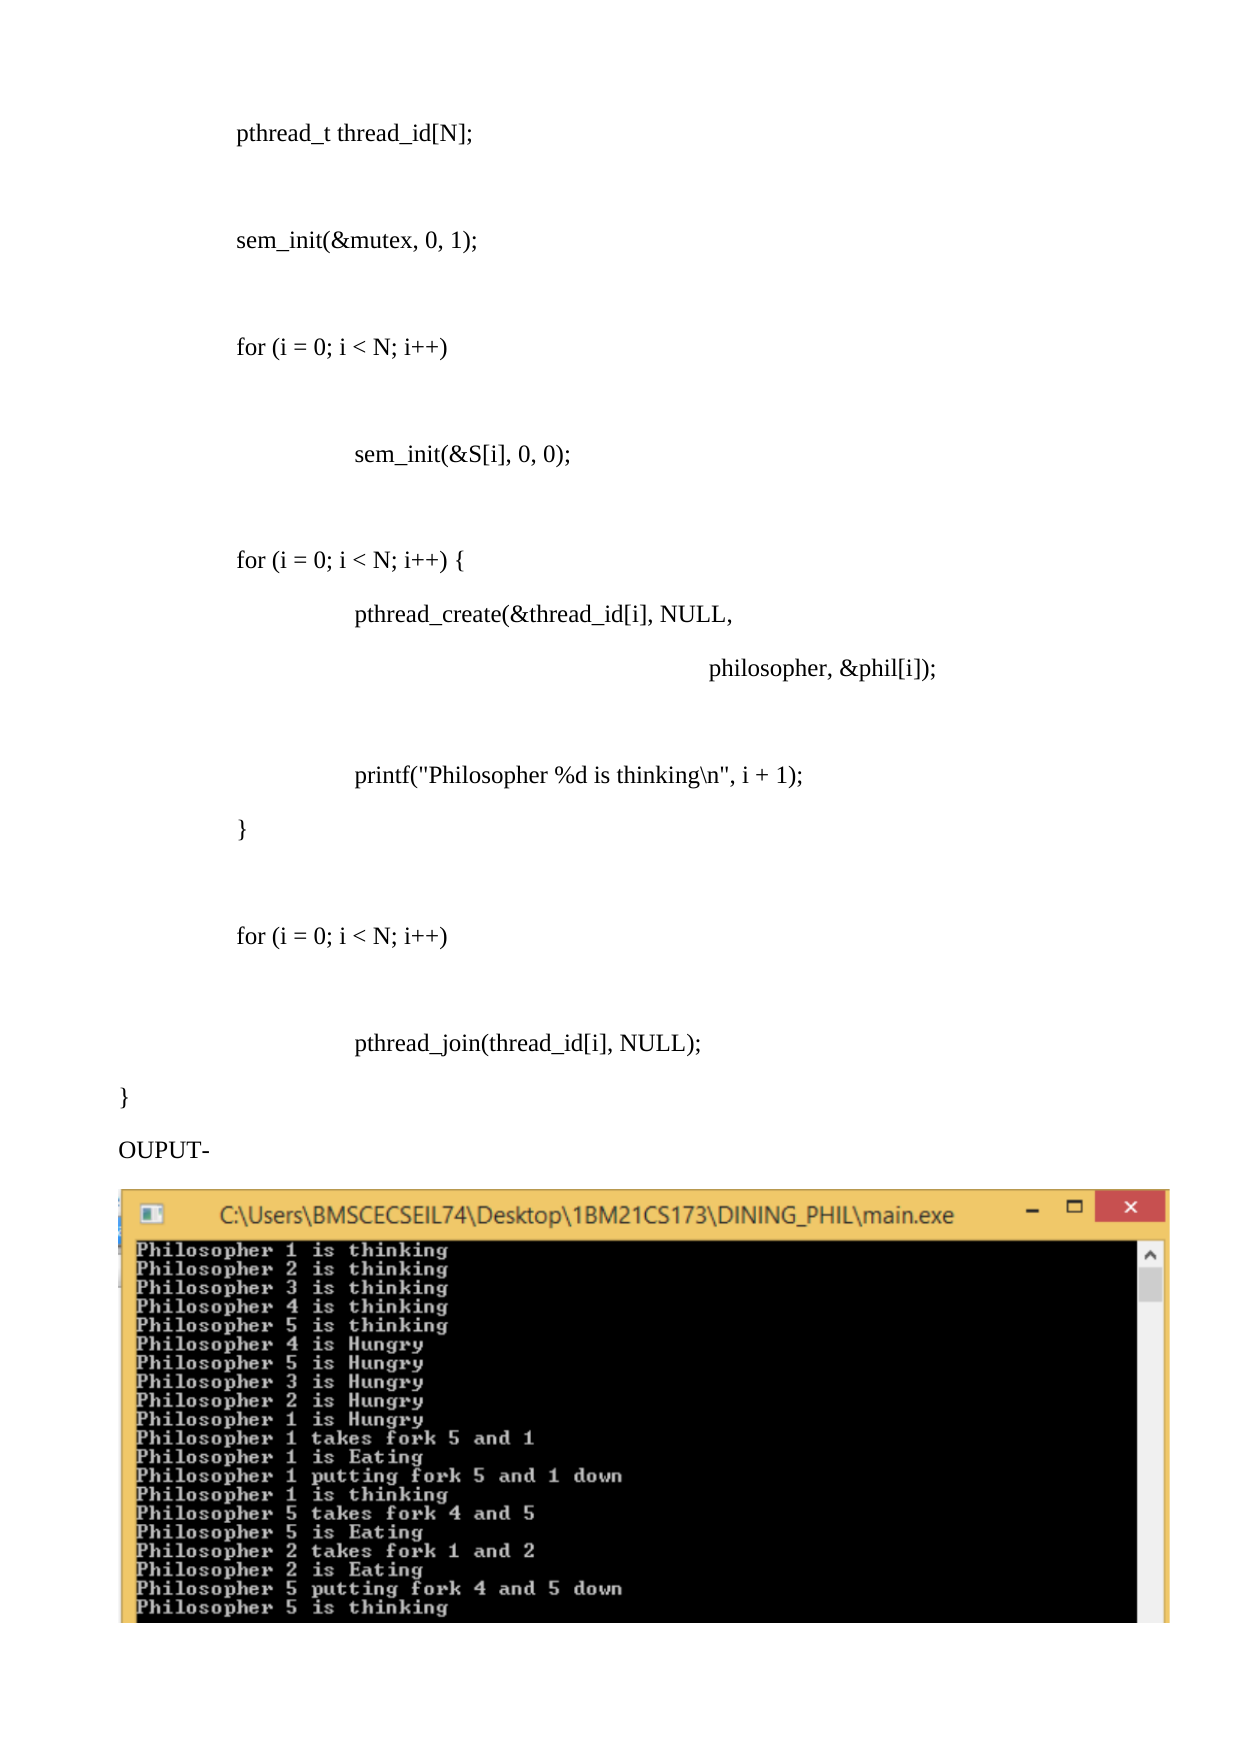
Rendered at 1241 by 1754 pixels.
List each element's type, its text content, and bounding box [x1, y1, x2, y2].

text pthread_create(&thread_id[i], NULL, [118, 599, 1122, 628]
text for (i = 0; i < N; i++) [118, 332, 1122, 361]
text pthread_join(thread_id[i], NULL); [118, 1028, 1122, 1057]
text for (i = 0; i < N; i++) { [118, 546, 1122, 574]
text for (i = 0; i < N; i++) [118, 921, 1122, 950]
text printf("Philosopher %d is thinking\n", i + 1); [118, 760, 1122, 789]
text OUPUT- [118, 1136, 1122, 1164]
text sem_init(&S[i], 0, 0); [118, 439, 1122, 467]
text } [118, 1082, 1122, 1110]
text } [118, 814, 1122, 843]
text sem_init(&mutex, 0, 1); [118, 225, 1122, 254]
text pthread_t thread_id[N]; [118, 118, 1122, 147]
text philosopher, &phil[i]); [118, 653, 1122, 682]
